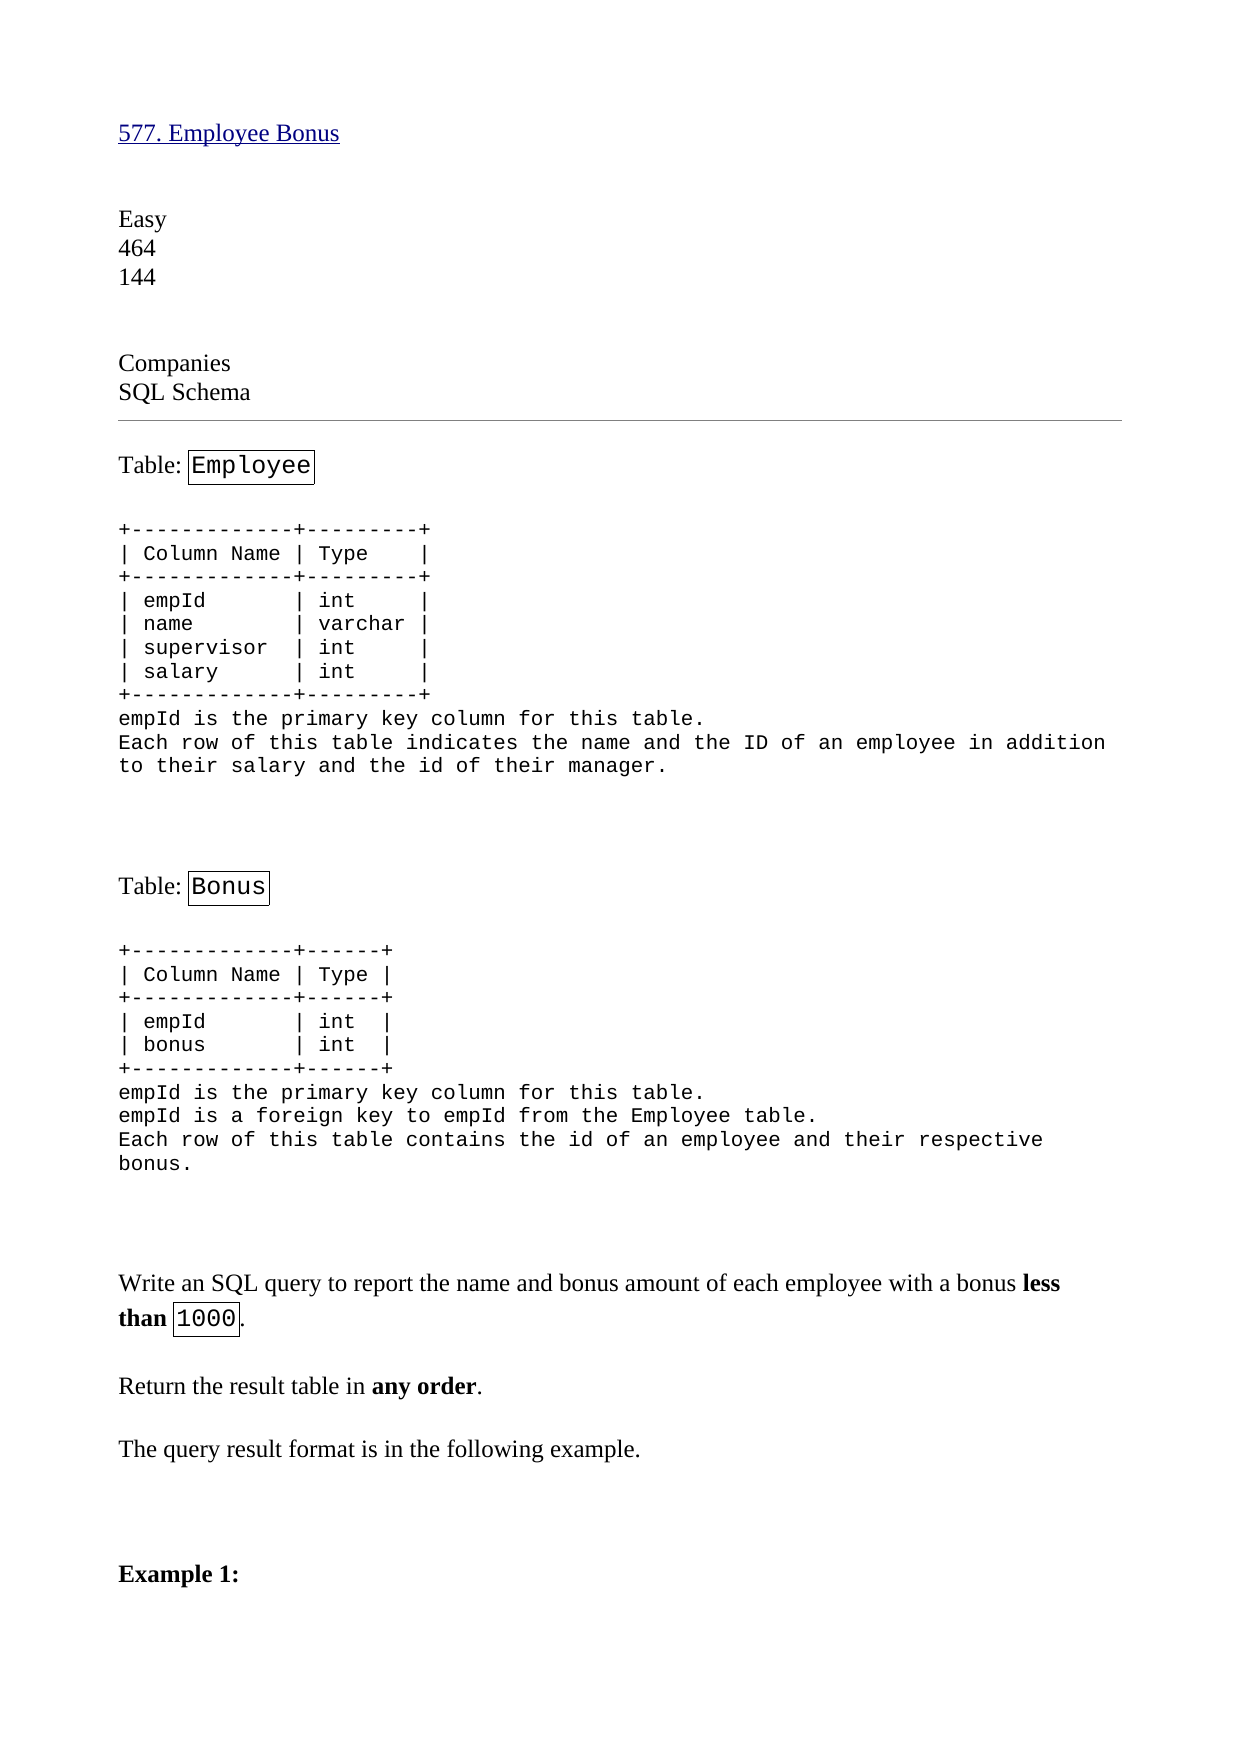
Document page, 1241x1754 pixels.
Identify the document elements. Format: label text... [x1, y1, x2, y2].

text 144 [118, 262, 1122, 291]
text 577. Employee Bonus [118, 118, 1122, 147]
text | supervisor | int | [118, 637, 1122, 661]
text | salary | int | [118, 661, 1122, 684]
text +-------------+---------+ [118, 684, 1122, 708]
text 464 [118, 233, 1122, 262]
text Employee [189, 451, 314, 484]
text +-------------+------+ [118, 1058, 1122, 1082]
text Example 1: [118, 1559, 1122, 1587]
text | empId | int | [118, 590, 1122, 613]
text Return the result table in any order. [118, 1371, 1122, 1400]
text +-------------+---------+ [118, 519, 1122, 542]
text Companies [118, 348, 1122, 377]
text Each row of this table indicates the name and the ID of an employee in addition to their salary and the id of their manager. [118, 732, 1122, 779]
text | bonus | int | [118, 1034, 1122, 1058]
text empId is the primary key column for this table. [118, 708, 1122, 732]
text [270, 871, 1122, 905]
text | Column Name | Type | [118, 542, 1122, 566]
text Write an SQL query to report the name and bonus amount of each employee with a bonus less than 1000. [118, 1268, 1122, 1337]
text | name | varchar | [118, 613, 1122, 637]
text Table: [118, 871, 188, 905]
text [315, 450, 1122, 484]
text | Column Name | Type | [118, 963, 1122, 987]
text +-------------+---------+ [118, 566, 1122, 590]
text Each row of this table contains the id of an employee and their respective bonus. [118, 1129, 1122, 1176]
text The query result format is in the following example. [118, 1434, 1122, 1462]
text +-------------+------+ [118, 987, 1122, 1011]
text | empId | int | [118, 1011, 1122, 1034]
text Bonus [189, 872, 269, 905]
text empId is the primary key column for this table. [118, 1082, 1122, 1105]
text Table: [118, 450, 188, 484]
text empId is a foreign key to empId from the Employee table. [118, 1105, 1122, 1129]
text +-------------+------+ [118, 940, 1122, 963]
text Easy [118, 204, 1122, 233]
text SQL Schema [118, 377, 1122, 406]
